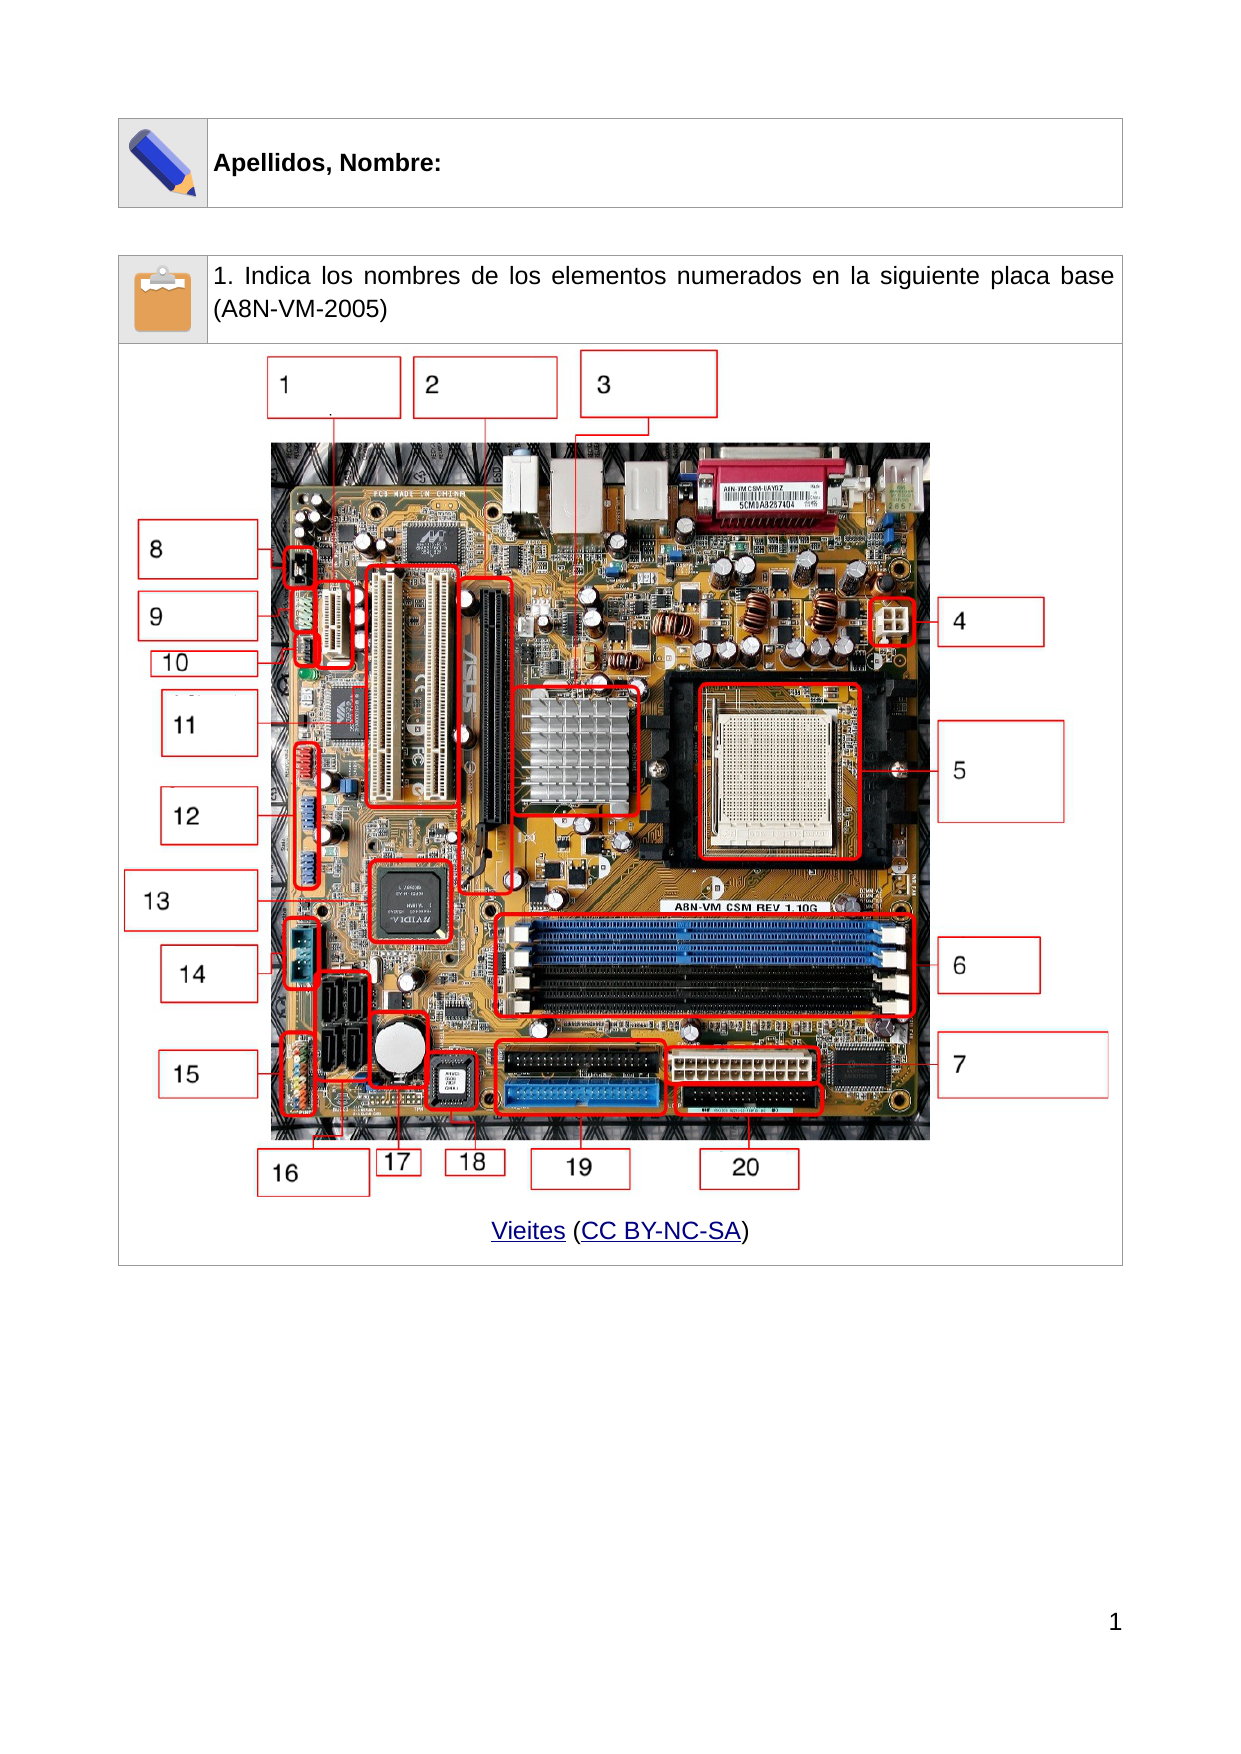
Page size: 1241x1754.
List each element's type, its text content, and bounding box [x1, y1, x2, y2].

table_header [119, 256, 207, 343]
table_header [119, 119, 207, 207]
picture [123, 349, 1109, 1197]
table_cell Vieites (CC BY-NC-SA) [119, 344, 1122, 1265]
table_header Apellidos, Nombre: [208, 119, 1122, 207]
table_header 1. Indica los nombres de los elementos numerados en la siguiente placa base (A8N-VM-2005) [208, 256, 1122, 343]
